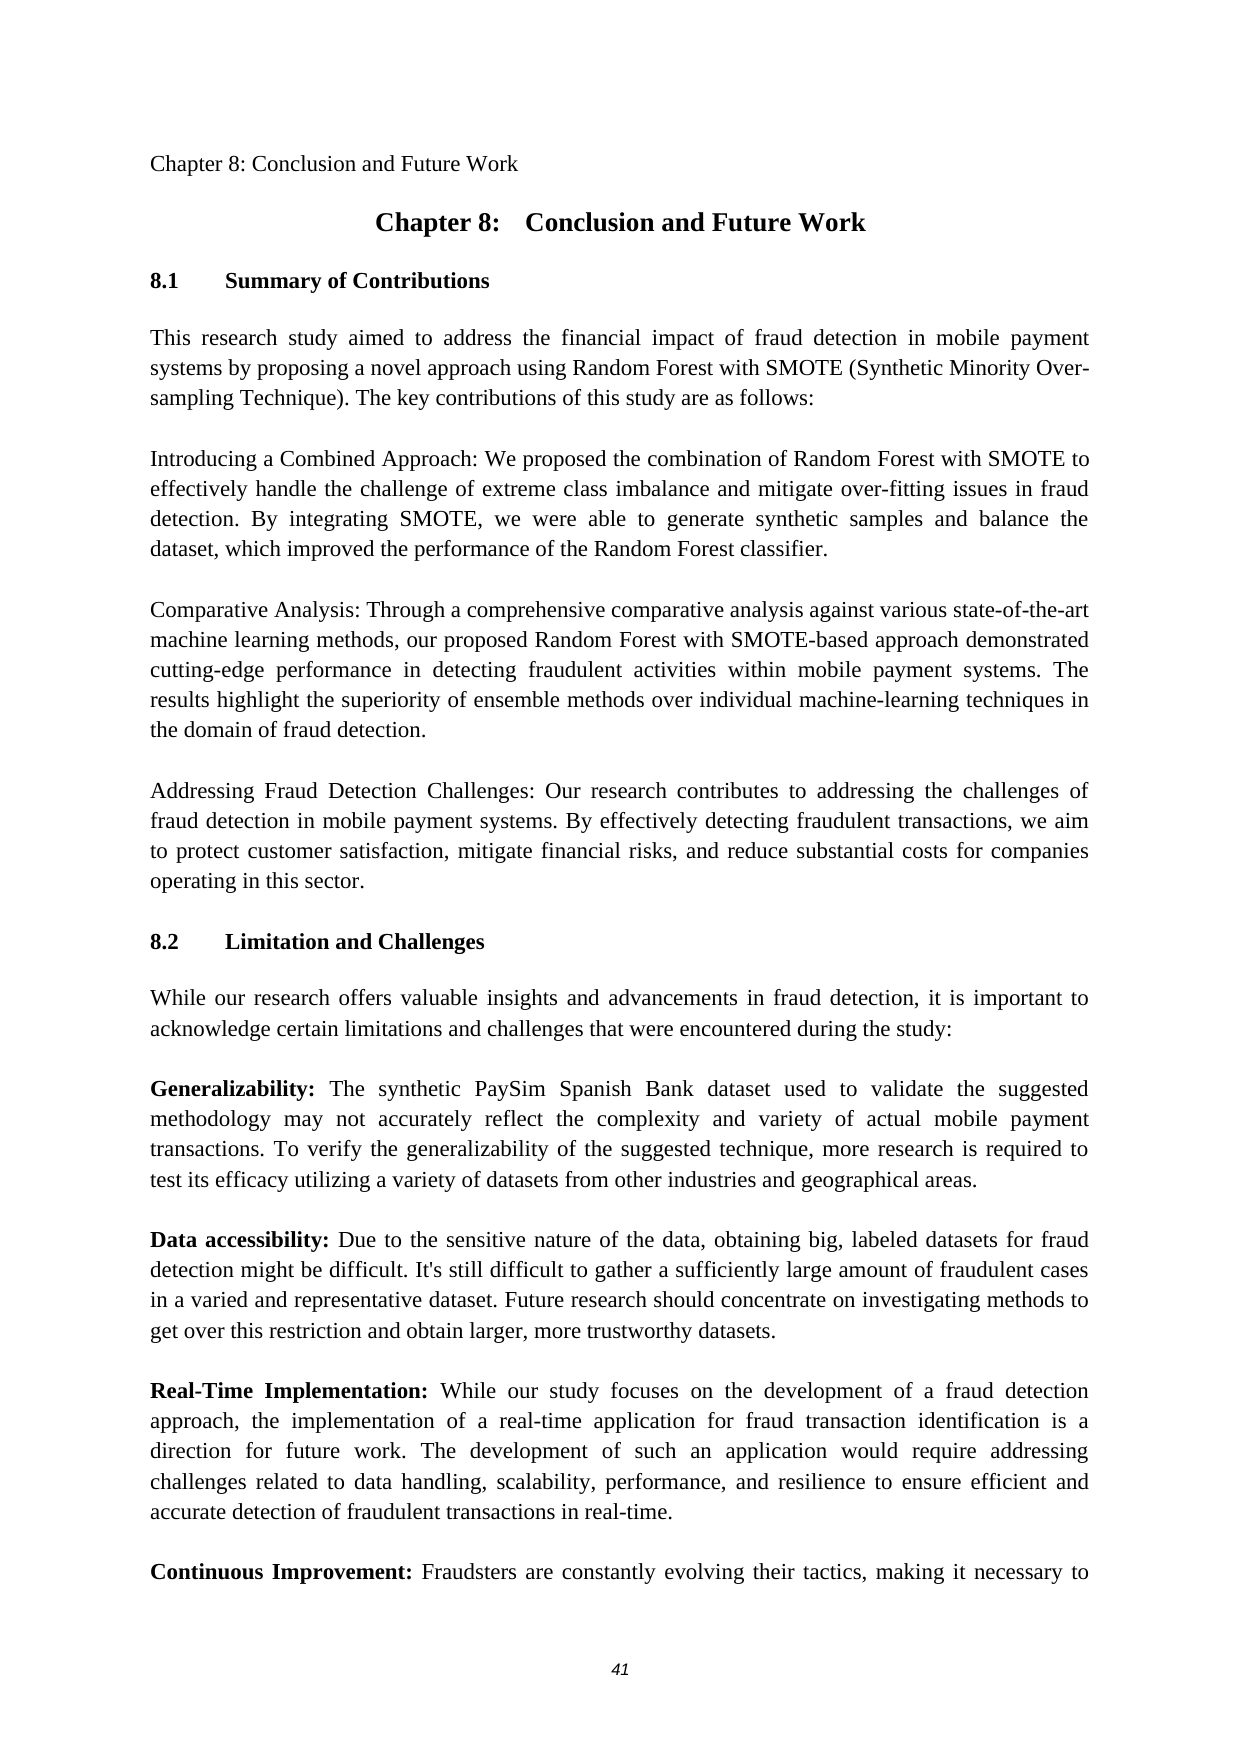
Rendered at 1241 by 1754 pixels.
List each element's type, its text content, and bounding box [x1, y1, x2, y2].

text Introducing a Combined Approach: We proposed the combination of Random Forest with SMOTE to effectively handle the challenge of extreme class imbalance and mitigate over-fitting issues in fraud detection. By integrating SMOTE, we were able to generate synthetic samples and balance the dataset, which improved the performance of the Random Forest classifier. [150, 444, 1091, 562]
text This research study aimed to address the financial impact of fraud detection in mobile payment systems by proposing a novel approach using Random Forest with SMOTE (Synthetic Minority Over-sampling Technique). The key contributions of this study are as follows: [150, 324, 1091, 411]
text Comparative Analysis: Through a comprehensive comparative analysis against various state-of-the-art machine learning methods, our proposed Random Forest with SMOTE-based approach demonstrated cutting-edge performance in detecting fraudulent activities within mobile payment systems. The results highlight the superiority of ensemble methods over individual machine-learning techniques in the domain of fraud detection. [150, 596, 1091, 743]
text Continuous Improvement: Fraudsters are constantly evolving their tactics, making it necessary to [150, 1558, 1091, 1585]
subtitle Conclusion and Future Work [150, 206, 1091, 237]
text Addressing Fraud Detection Challenges: Our research contributes to addressing the challenges of fraud detection in mobile payment systems. By effectively detecting fraudulent transactions, we aim to protect customer satisfaction, mitigate financial risks, and reduce substantial costs for companies operating in this sector. [150, 777, 1091, 894]
subtitle Limitation and Challenges [150, 928, 1091, 954]
text Real-Time Implementation: While our study focuses on the development of a fraud detection approach, the implementation of a real-time application for fraud transaction identification is a direction for future work. The development of such an application would require addressing challenges related to data handling, scalability, performance, and resilience to ensure efficient and accurate detection of fraudulent transactions in real-time. [150, 1377, 1091, 1524]
text Data accessibility: Due to the sensitive nature of the data, obtaining big, labeled datasets for fraud detection might be difficult. It's still difficult to gather a sufficiently large amount of fraudulent cases in a varied and representative dataset. Future research should concentrate on investigating methods to get over this restriction and obtain larger, more trustworthy datasets. [150, 1226, 1091, 1343]
text While our research offers valuable insights and advancements in fraud detection, it is important to acknowledge certain limitations and challenges that were encountered during the study: [150, 984, 1091, 1041]
text Generalizability: The synthetic PaySim Spanish Bank dataset used to validate the suggested methodology may not accurately reflect the complexity and variety of actual mobile payment transactions. To verify the generalizability of the suggested technique, more research is required to test its efficacy utilizing a variety of datasets from other industries and geographical areas. [150, 1075, 1091, 1192]
subtitle Summary of Contributions [150, 267, 1091, 293]
